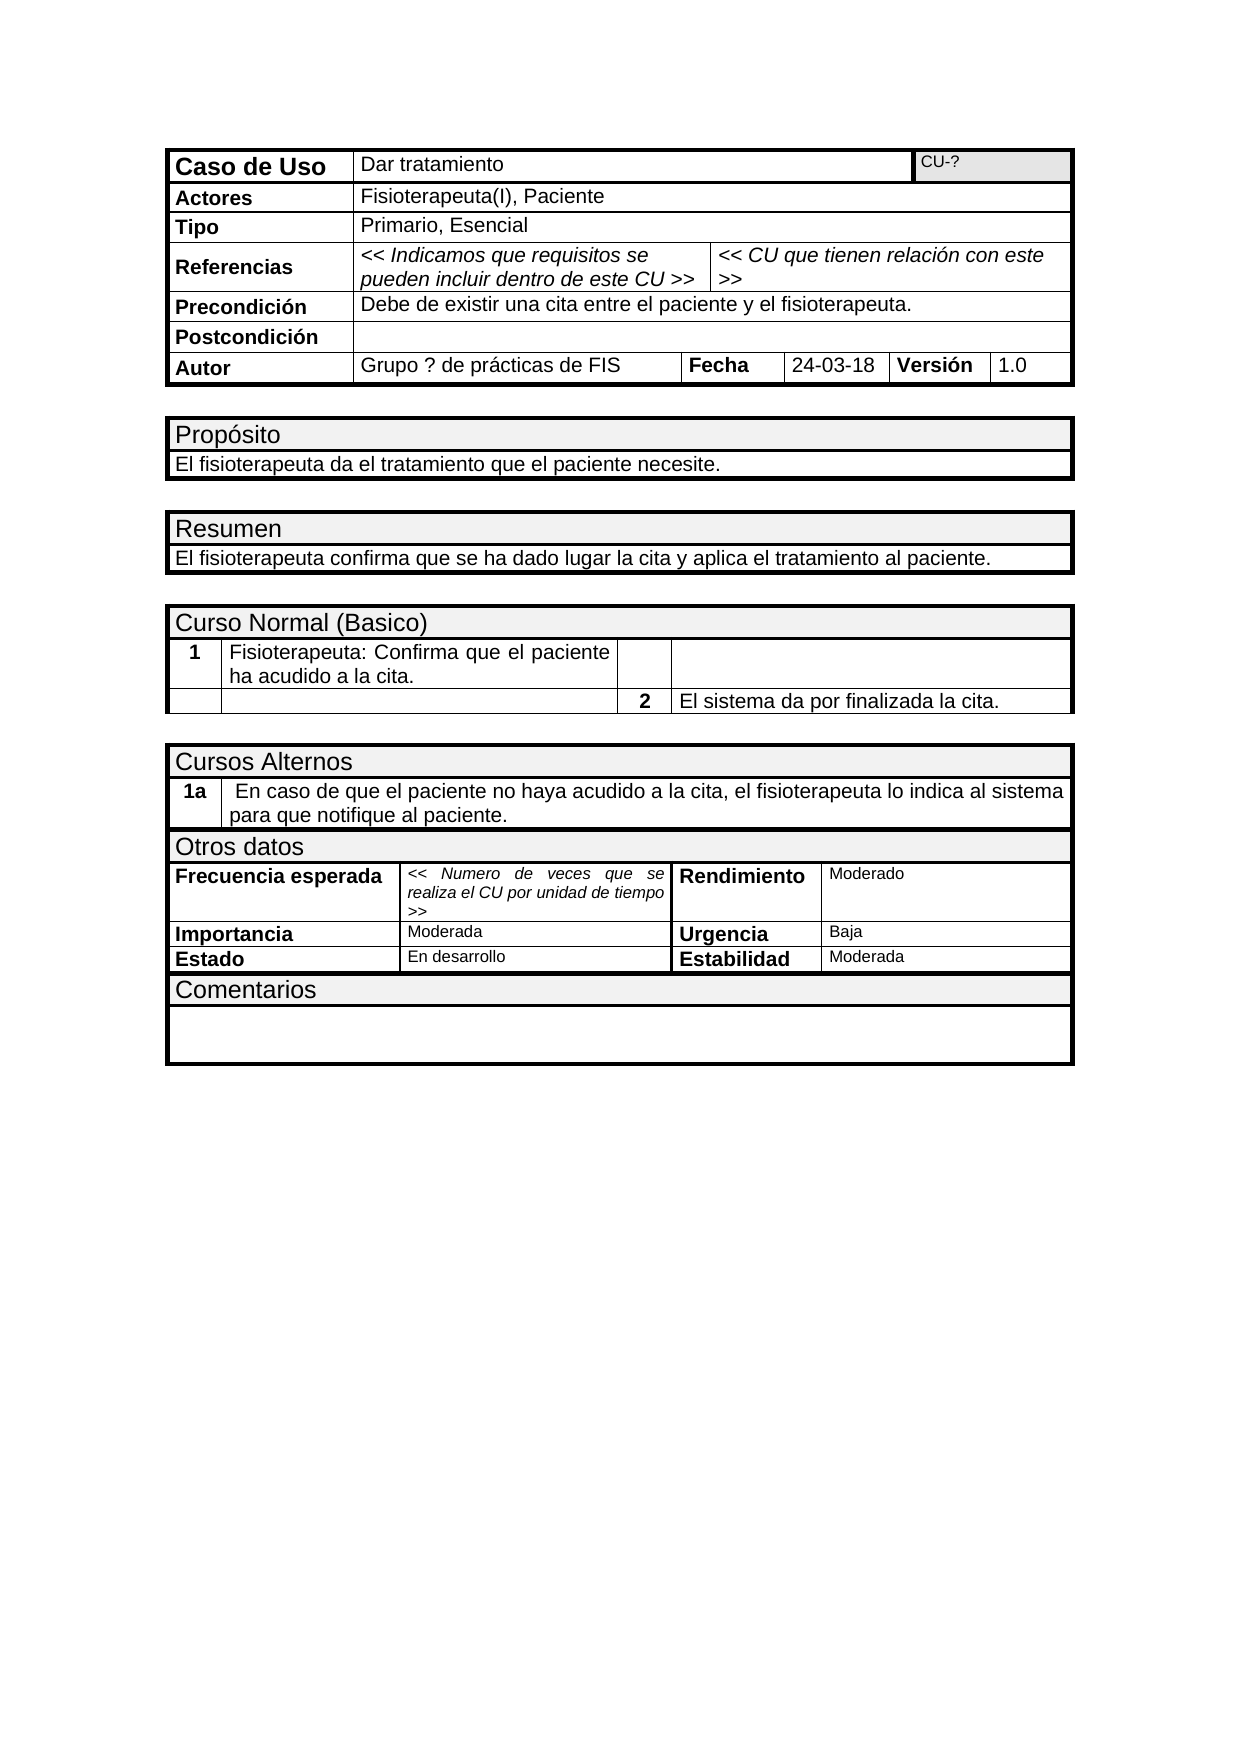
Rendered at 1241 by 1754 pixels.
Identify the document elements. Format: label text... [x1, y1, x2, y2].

table_cell 2 [618, 689, 671, 713]
table_cell 1a [170, 779, 221, 827]
table_cell 1.0 [991, 353, 1070, 382]
table_cell Importancia [170, 922, 399, 946]
table_header Dar tratamiento [354, 152, 911, 181]
table_cell << Indicamos que requisitos se pueden incluir dentro de este CU >> [354, 243, 710, 291]
table_cell Fisioterapeuta: Confirma que el paciente ha acudido a la cita. [222, 640, 617, 688]
table_cell Comentarios [170, 976, 1070, 1004]
table_cell [222, 689, 617, 713]
table_cell [354, 322, 1070, 352]
table_cell << Numero de veces que se realiza el CU por unidad de tiempo >> [401, 864, 670, 921]
table_cell Moderada [822, 947, 1070, 971]
table_cell Estado [170, 947, 399, 971]
table_cell Moderado [822, 864, 1070, 921]
table_header Curso Normal (Basico) [170, 608, 1070, 637]
table_cell Otros datos [170, 832, 1070, 861]
table_cell Grupo ? de prácticas de FIS [354, 353, 681, 382]
table_header Propósito [170, 420, 1070, 449]
table_cell [672, 640, 1070, 688]
table_cell 1 [170, 640, 221, 688]
table_cell Referencias [170, 243, 353, 291]
table_cell Rendimiento [673, 864, 821, 921]
table_cell Frecuencia esperada [170, 864, 399, 921]
table_cell Fecha [682, 353, 784, 382]
table_cell << CU que tienen relación con este >> [711, 243, 1070, 291]
table_cell [618, 640, 671, 688]
table_cell [170, 1007, 1070, 1061]
table_cell Debe de existir una cita entre el paciente y el fisioterapeuta. [354, 292, 1070, 321]
table_cell El fisioterapeuta confirma que se ha dado lugar la cita y aplica el tratamiento al paciente. [170, 546, 1070, 570]
table_cell Tipo [170, 213, 353, 242]
table_header Resumen [170, 514, 1070, 543]
table_header CU-? [916, 152, 1070, 181]
table_header Cursos Alternos [170, 747, 1070, 776]
table_cell Autor [170, 353, 353, 382]
table_cell Versión [890, 353, 990, 382]
table_cell [170, 689, 221, 713]
table_cell En caso de que el paciente no haya acudido a la cita, el fisioterapeuta lo indica al sistema para que notifique al paciente. [222, 779, 1070, 827]
table_cell Actores [170, 184, 353, 211]
table_cell Primario, Esencial [354, 213, 1070, 242]
table_cell 24-03-18 [785, 353, 889, 382]
table_cell Estabilidad [673, 947, 821, 971]
table_cell Baja [822, 922, 1070, 946]
table_cell Postcondición [170, 322, 353, 352]
table_header Caso de Uso [170, 152, 353, 181]
table_cell El fisioterapeuta da el tratamiento que el paciente necesite. [170, 452, 1070, 476]
table_cell El sistema da por finalizada la cita. [672, 689, 1070, 713]
table_cell En desarrollo [401, 947, 670, 971]
table_cell Fisioterapeuta(I), Paciente [354, 184, 1070, 211]
table_cell Moderada [401, 922, 670, 946]
table_cell Precondición [170, 292, 353, 321]
table_cell Urgencia [673, 922, 821, 946]
